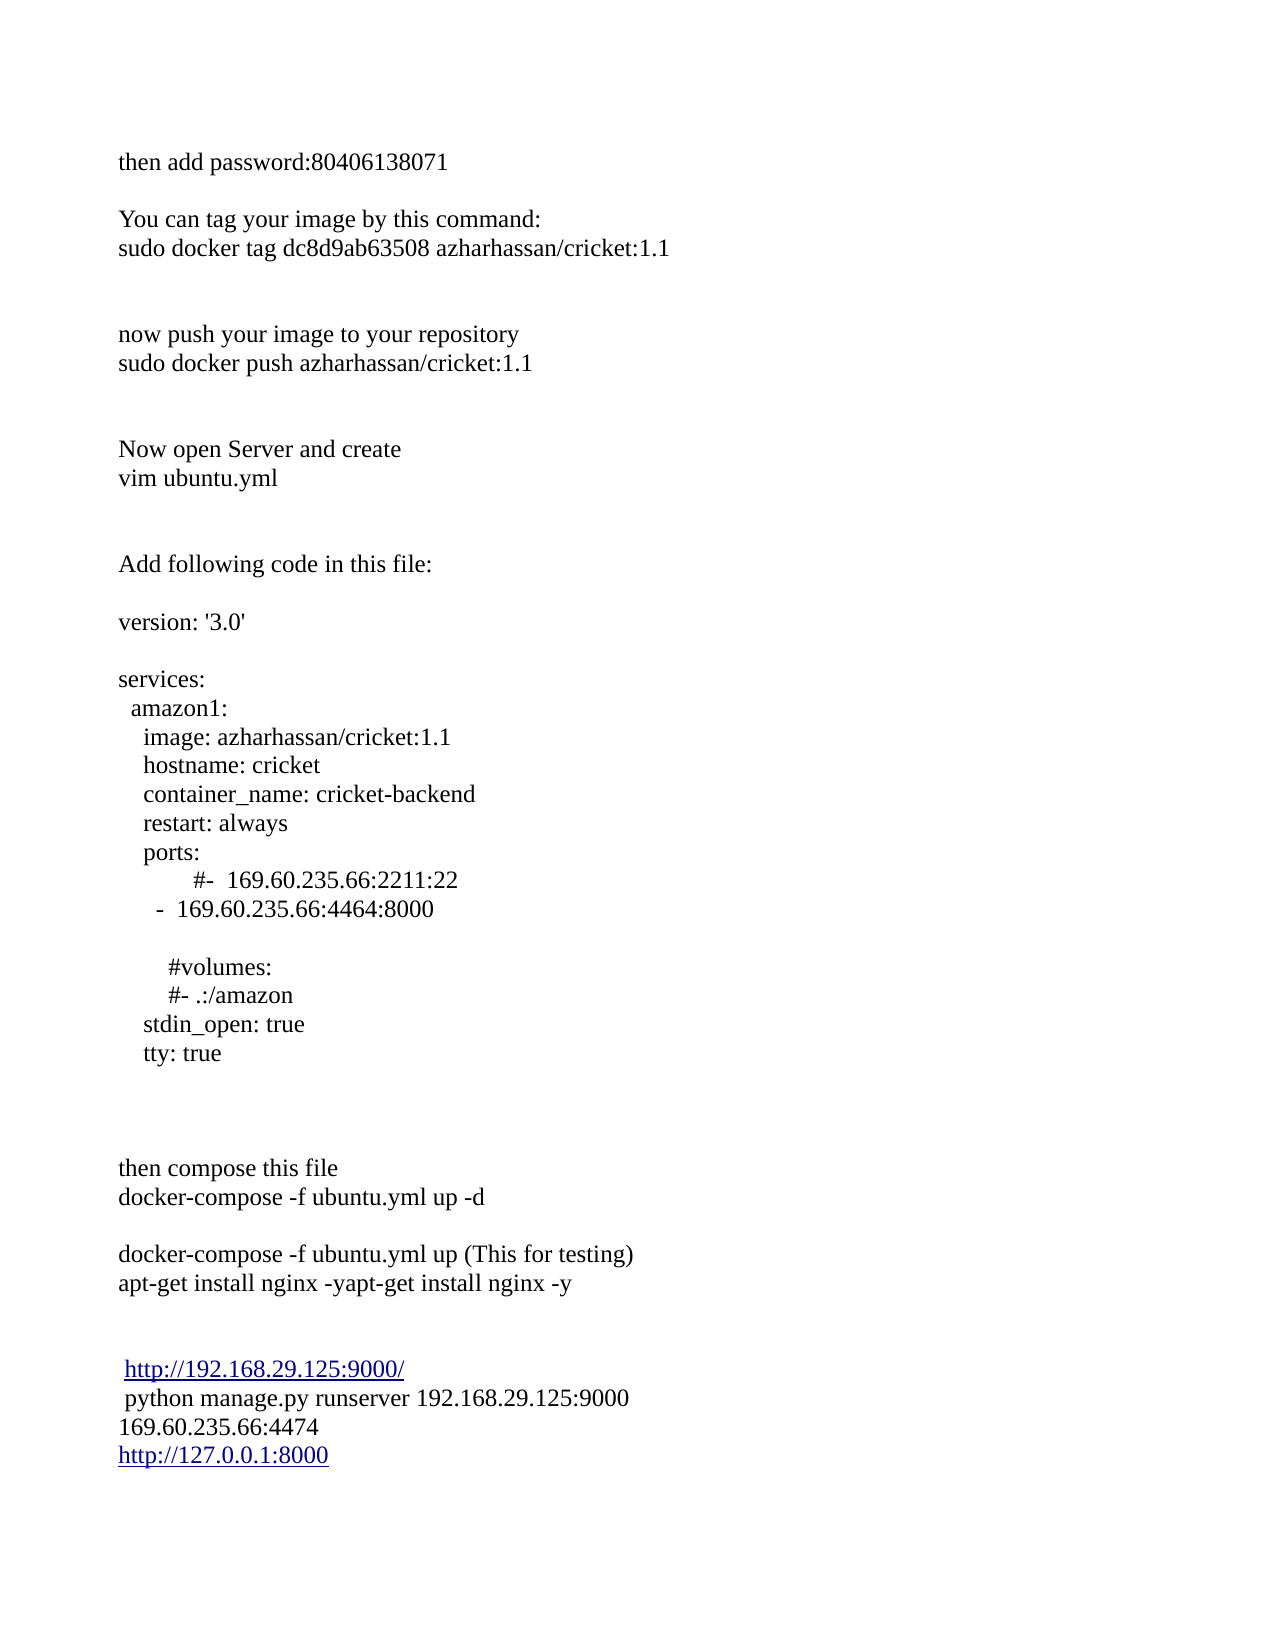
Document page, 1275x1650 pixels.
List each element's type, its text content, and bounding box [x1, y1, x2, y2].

text 169.60.235.66:4474 [118, 1412, 1157, 1441]
text services: [118, 664, 1157, 693]
text then compose this file [118, 1153, 1157, 1182]
text http://127.0.0.1:8000 [118, 1441, 1157, 1469]
text #volumes: [118, 952, 1157, 981]
text Add following code in this file: [118, 549, 1157, 578]
text then add password:80406138071 [118, 147, 1157, 176]
text restart: always [118, 808, 1157, 837]
text http://192.168.29.125:9000/ [118, 1354, 1157, 1383]
text version: '3.0' [118, 607, 1157, 636]
text You can tag your image by this command: [118, 204, 1157, 233]
text amazon1: [118, 693, 1157, 722]
text python manage.py runserver 192.168.29.125:9000 [118, 1383, 1157, 1412]
text #- .:/amazon [118, 981, 1157, 1009]
text hostname: cricket [118, 751, 1157, 779]
text #- 169.60.235.66:2211:22 [118, 866, 1157, 894]
text docker-compose -f ubuntu.yml up (This for testing) [118, 1239, 1157, 1268]
text container_name: cricket-backend [118, 779, 1157, 808]
text vim ubuntu.yml [118, 463, 1157, 492]
text tty: true [118, 1038, 1157, 1067]
text - 169.60.235.66:4464:8000 [118, 894, 1157, 923]
text ports: [118, 837, 1157, 866]
text apt-get install nginx -yapt-get install nginx -y [118, 1268, 1157, 1297]
text sudo docker push azharhassan/cricket:1.1 [118, 348, 1157, 377]
text image: azharhassan/cricket:1.1 [118, 722, 1157, 751]
text Now open Server and create [118, 434, 1157, 463]
text docker-compose -f ubuntu.yml up -d [118, 1182, 1157, 1211]
text sudo docker tag dc8d9ab63508 azharhassan/cricket:1.1 [118, 233, 1157, 262]
text now push your image to your repository [118, 319, 1157, 348]
text stdin_open: true [118, 1009, 1157, 1038]
